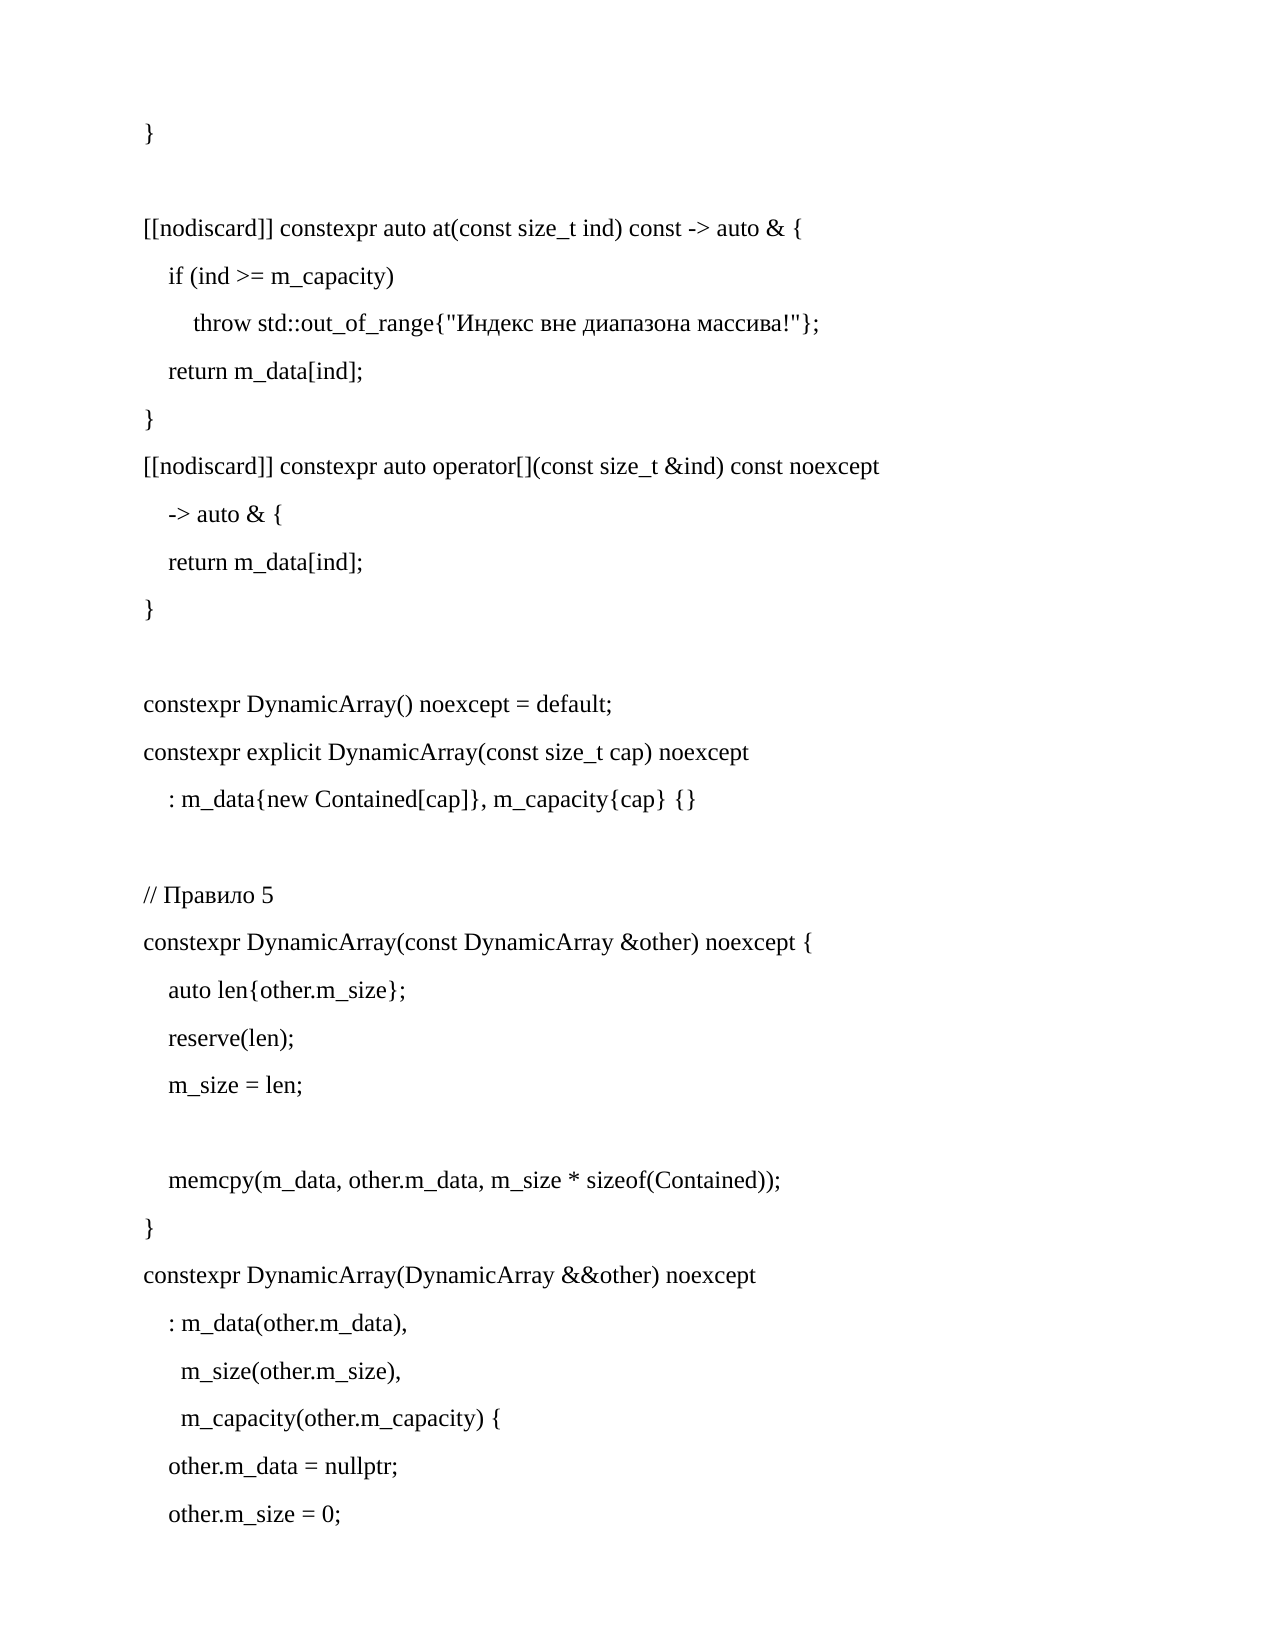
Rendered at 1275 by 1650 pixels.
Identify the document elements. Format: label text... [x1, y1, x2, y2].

text other.m_data = nullptr; [118, 1451, 1157, 1480]
text } [118, 594, 1157, 623]
text -> auto & { [118, 499, 1157, 528]
text } [118, 1213, 1157, 1242]
text constexpr DynamicArray() noexcept = default; [118, 689, 1157, 718]
text [[nodiscard]] constexpr auto at(const size_t ind) const -> auto & { [118, 213, 1157, 242]
text m_capacity(other.m_capacity) { [118, 1403, 1157, 1432]
text constexpr DynamicArray(DynamicArray &&other) noexcept [118, 1261, 1157, 1289]
text constexpr explicit DynamicArray(const size_t cap) noexcept [118, 737, 1157, 766]
text throw std::out_of_range{"Индекс вне диапазона массива!"}; [118, 308, 1157, 337]
text } [118, 118, 1157, 147]
text constexpr DynamicArray(const DynamicArray &other) noexcept { [118, 927, 1157, 956]
text // Правило 5 [118, 880, 1157, 908]
text : m_data{new Contained[cap]}, m_capacity{cap} {} [118, 784, 1157, 813]
text m_size(other.m_size), [118, 1356, 1157, 1384]
text m_size = len; [118, 1070, 1157, 1099]
text [[nodiscard]] constexpr auto operator[](const size_t &ind) const noexcept [118, 451, 1157, 480]
text other.m_size = 0; [118, 1499, 1157, 1527]
text memcpy(m_data, other.m_data, m_size * sizeof(Contained)); [118, 1165, 1157, 1194]
text auto len{other.m_size}; [118, 975, 1157, 1004]
text reserve(len); [118, 1023, 1157, 1051]
text return m_data[ind]; [118, 356, 1157, 385]
text } [118, 404, 1157, 432]
text return m_data[ind]; [118, 547, 1157, 575]
text if (ind >= m_capacity) [118, 261, 1157, 290]
text : m_data(other.m_data), [118, 1308, 1157, 1337]
